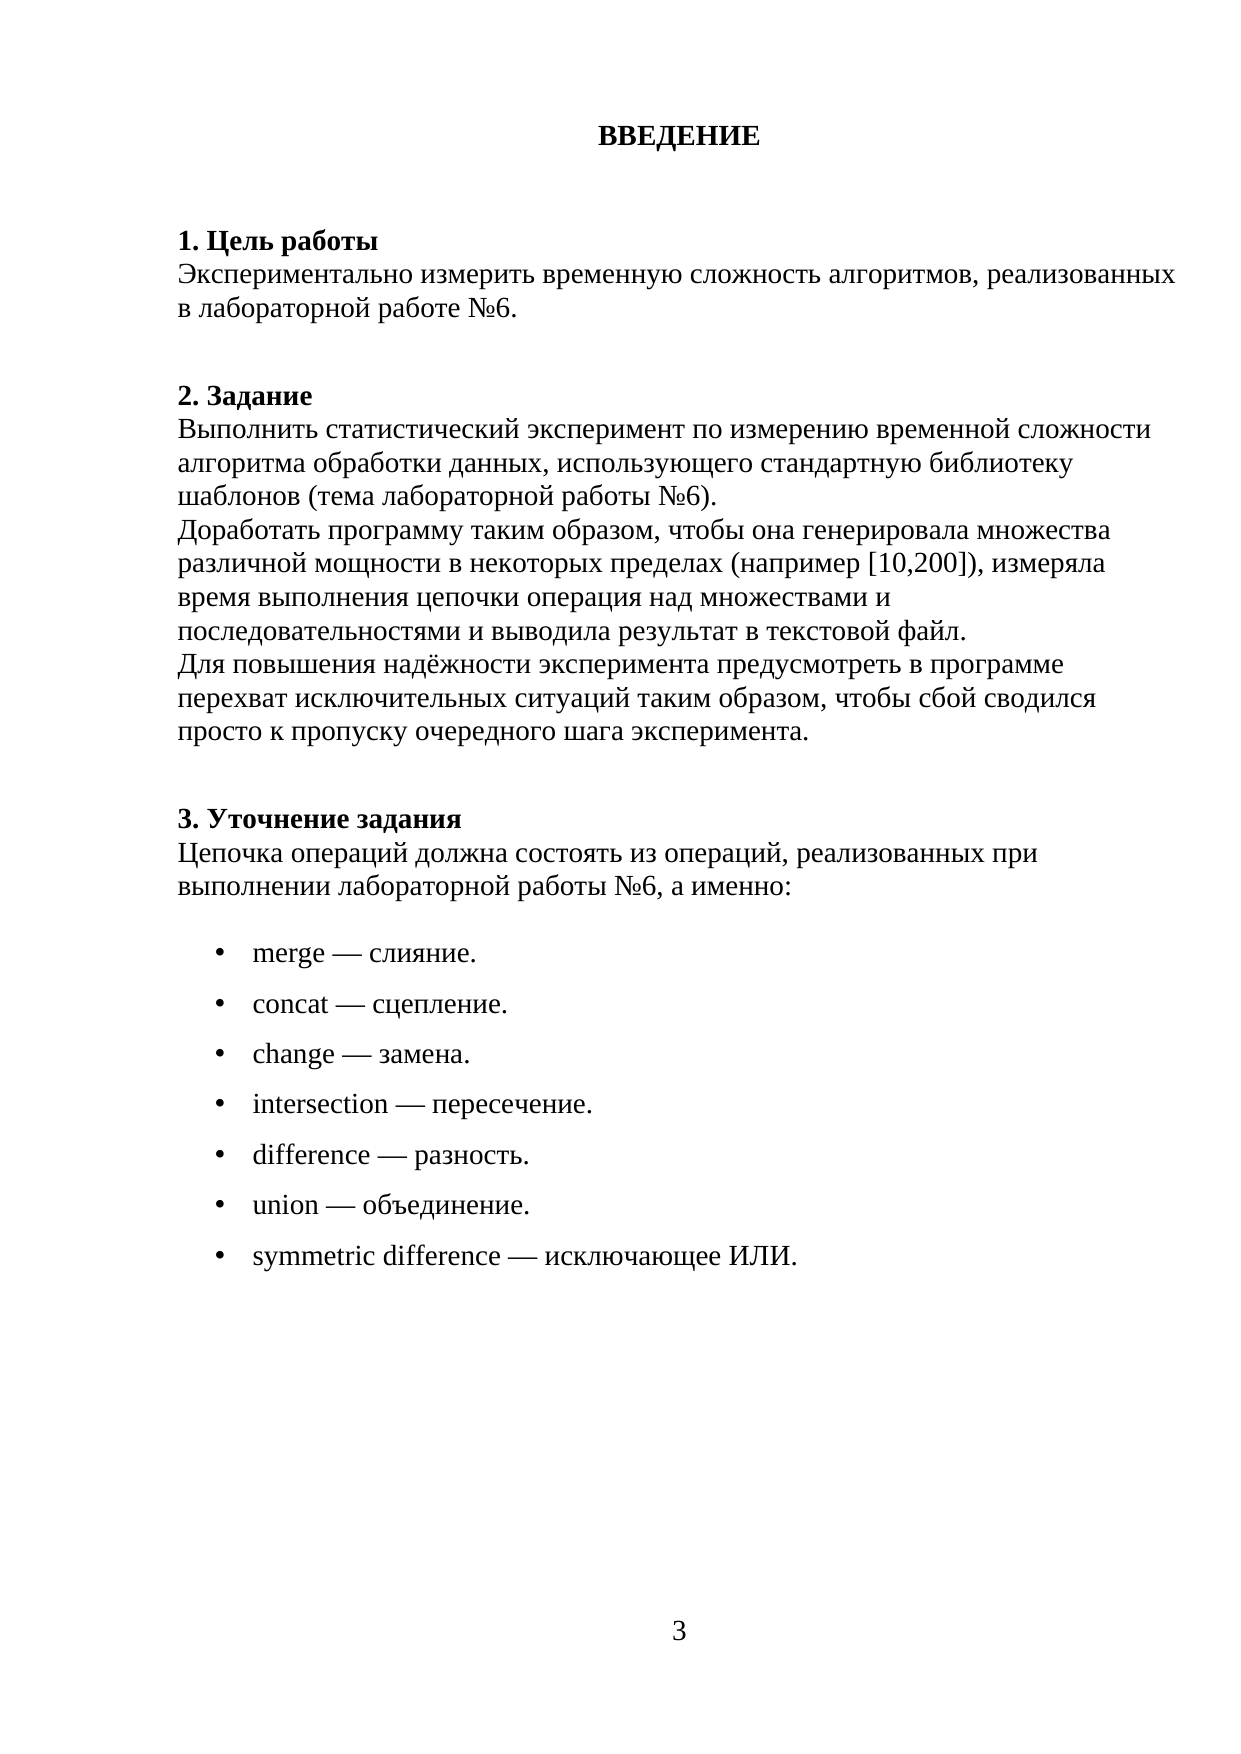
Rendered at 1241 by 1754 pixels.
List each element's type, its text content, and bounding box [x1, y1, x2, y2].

list concat — сцепление. [215, 986, 1181, 1019]
subtitle 1. Цель работы [177, 223, 1181, 256]
list symmetric difference — исключающее ИЛИ. [215, 1238, 1181, 1271]
text Цепочка операций должна состоять из операций, реализованных при выполнении лабораторной работы №6, а именно: [177, 835, 1181, 902]
subtitle 2. Задание [177, 378, 1181, 411]
text Для повышения надёжности эксперимента предусмотреть в программе перехват исключительных ситуаций таким образом, чтобы сбой сводился просто к пропуску очередного шага эксперимента. [177, 646, 1181, 747]
list change — замена. [215, 1036, 1181, 1070]
list difference — разность. [215, 1137, 1181, 1171]
subtitle 3. Уточнение задания [177, 801, 1181, 835]
subtitle ВВЕДЕНИЕ [177, 118, 1181, 152]
text Экспериментально измерить временную сложность алгоритмов, реализованных в лабораторной работе №6. [177, 256, 1181, 323]
text Доработать программу таким образом, чтобы она генерировала множества различной мощности в некоторых пределах (например [10,200]), измеряла время выполнения цепочки операция над множествами и последовательностями и выводила результат в текстовой файл. [177, 512, 1181, 646]
list merge — слияние. [215, 935, 1181, 969]
list union — объединение. [215, 1187, 1181, 1221]
text Выполнить статистический эксперимент по измерению временной сложности алгоритма обработки данных, использующего стандартную библиотеку шаблонов (тема лабораторной работы №6). [177, 411, 1181, 512]
list intersection — пересечение. [215, 1087, 1181, 1120]
